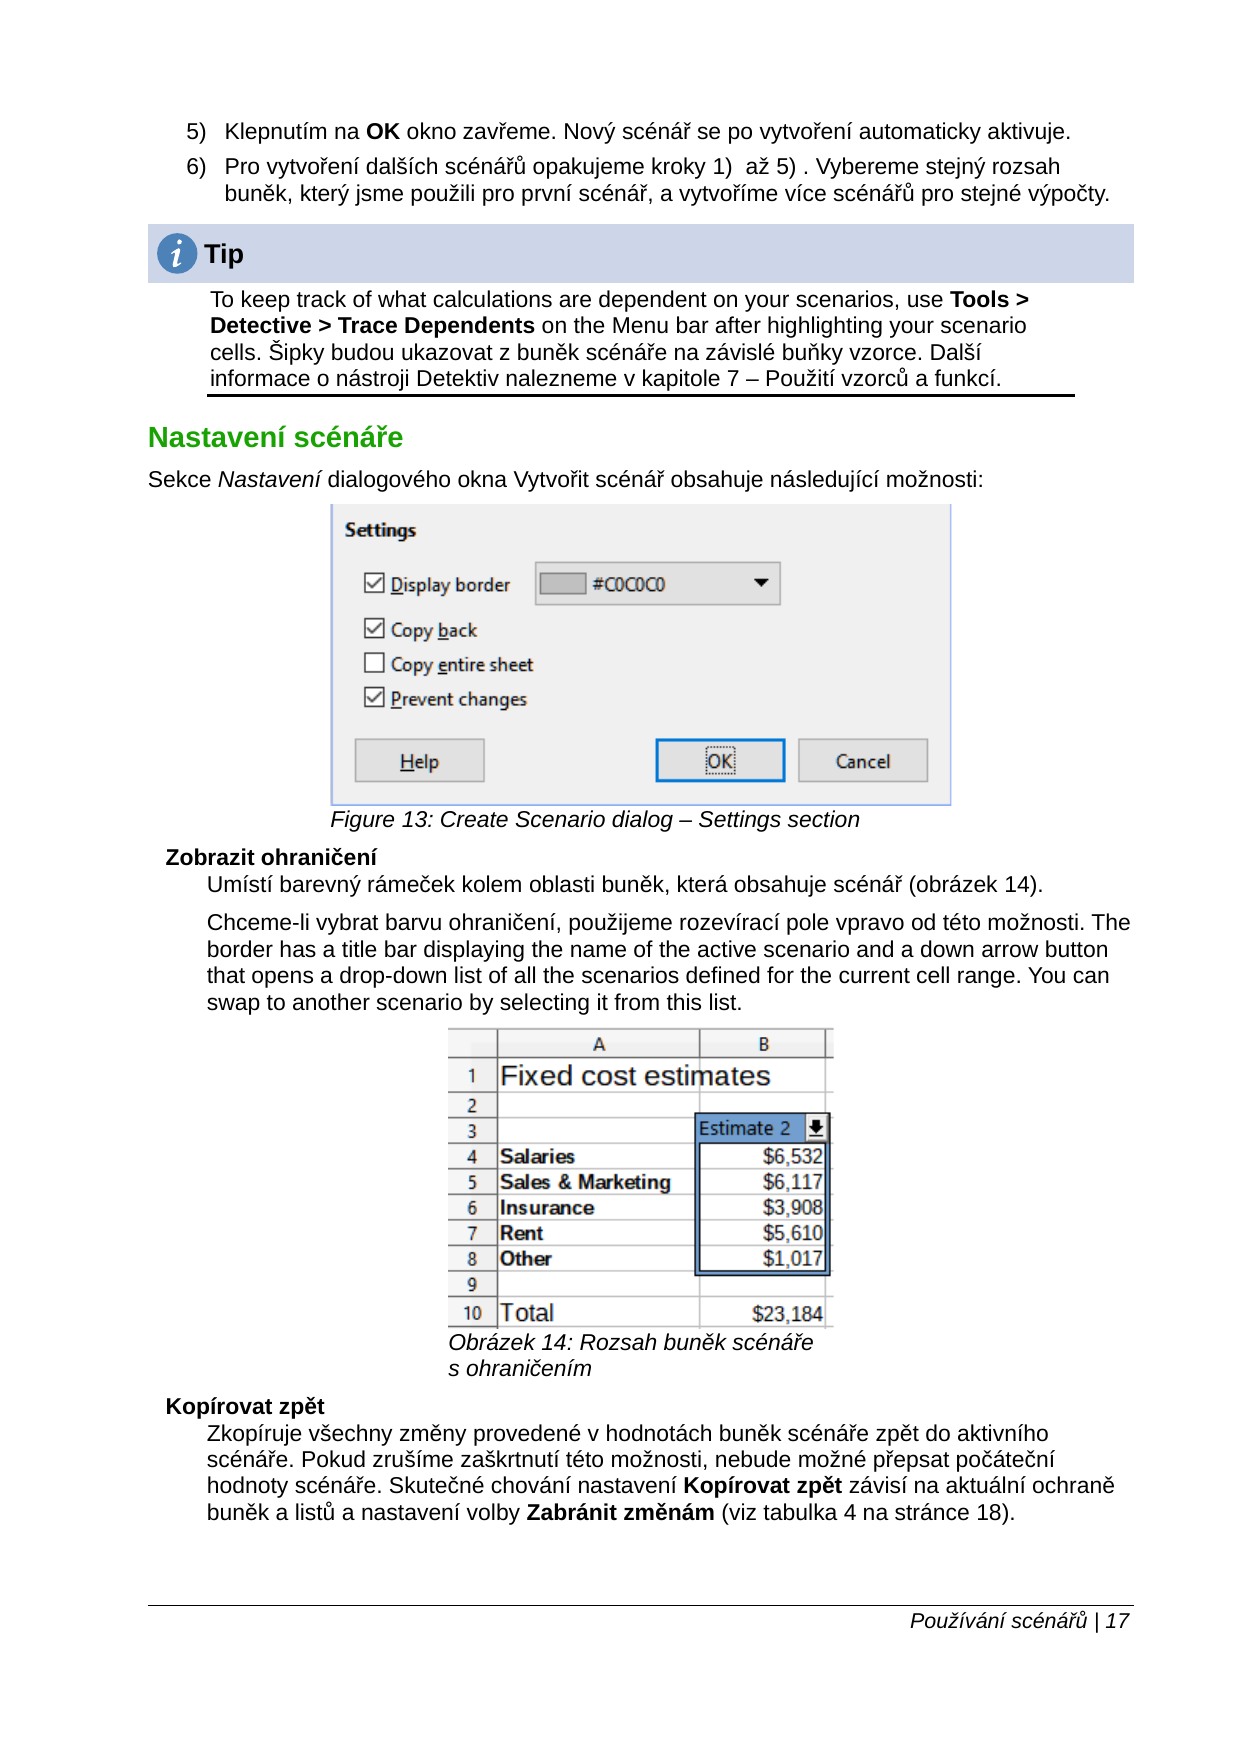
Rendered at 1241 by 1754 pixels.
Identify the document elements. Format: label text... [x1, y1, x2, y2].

text Chceme-li vybrat barvu ohraničení, použijeme rozevírací pole vpravo od této možnosti. The border has a title bar displaying the name of the active scenario and a down arrow button that opens a drop-down list of all the scenarios defined for the current cell range. You can swap to another scenario by selecting it from this list. [207, 909, 1134, 1015]
text Kopírovat zpět [165, 1393, 1134, 1419]
text Obrázek 14: Rozsah buněk scénáře s ohraničením [448, 1329, 834, 1381]
text Umístí barevný rámeček kolem oblasti buněk, která obsahuje scénář (obrázek 14). [207, 871, 1134, 897]
list Pro vytvoření dalších scénářů opakujeme kroky 1 až 5 . Vybereme stejný rozsah buněk, který jsme použili pro první scénář, a vytvoříme více scénářů pro stejné výpočty. [207, 153, 1134, 206]
list Klepnutím na OK okno zavřeme. Nový scénář se po vytvoření automaticky aktivuje. [207, 118, 1134, 144]
text Figure 13: Create Scenario dialog – Settings section [330, 806, 951, 832]
subtitle Nastavení scénáře [148, 420, 1134, 454]
subtitle Tip [148, 224, 1134, 283]
picture [448, 1027, 834, 1329]
text Sekce Nastavení dialogového okna Vytvořit scénář obsahuje následující možnosti: [148, 466, 1134, 492]
text Zobrazit ohraničení [165, 844, 1134, 871]
text Zkopíruje všechny změny provedené v hodnotách buněk scénáře zpět do aktivního scénáře. Pokud zrušíme zaškrtnutí této možnosti, nebude možné přepsat počáteční hodnoty scénáře. Skutečné chování nastavení Kopírovat zpět závisí na aktuální ochraně buněk a listů a nastavení volby Zabránit změnám (viz tabulka 4 na stránce 17). [207, 1419, 1134, 1525]
text To keep track of what calculations are dependent on your scenarios, use Tools > Detective > Trace Dependents on the Menu bar after highlighting your scenario cells. Šipky budou ukazovat z buněk scénáře na závislé buňky vzorce. Další informace o nástroji Detektiv nalezneme v kapitole 7 – Použití vzorců a funkcí. [207, 283, 1075, 394]
picture [330, 504, 952, 806]
